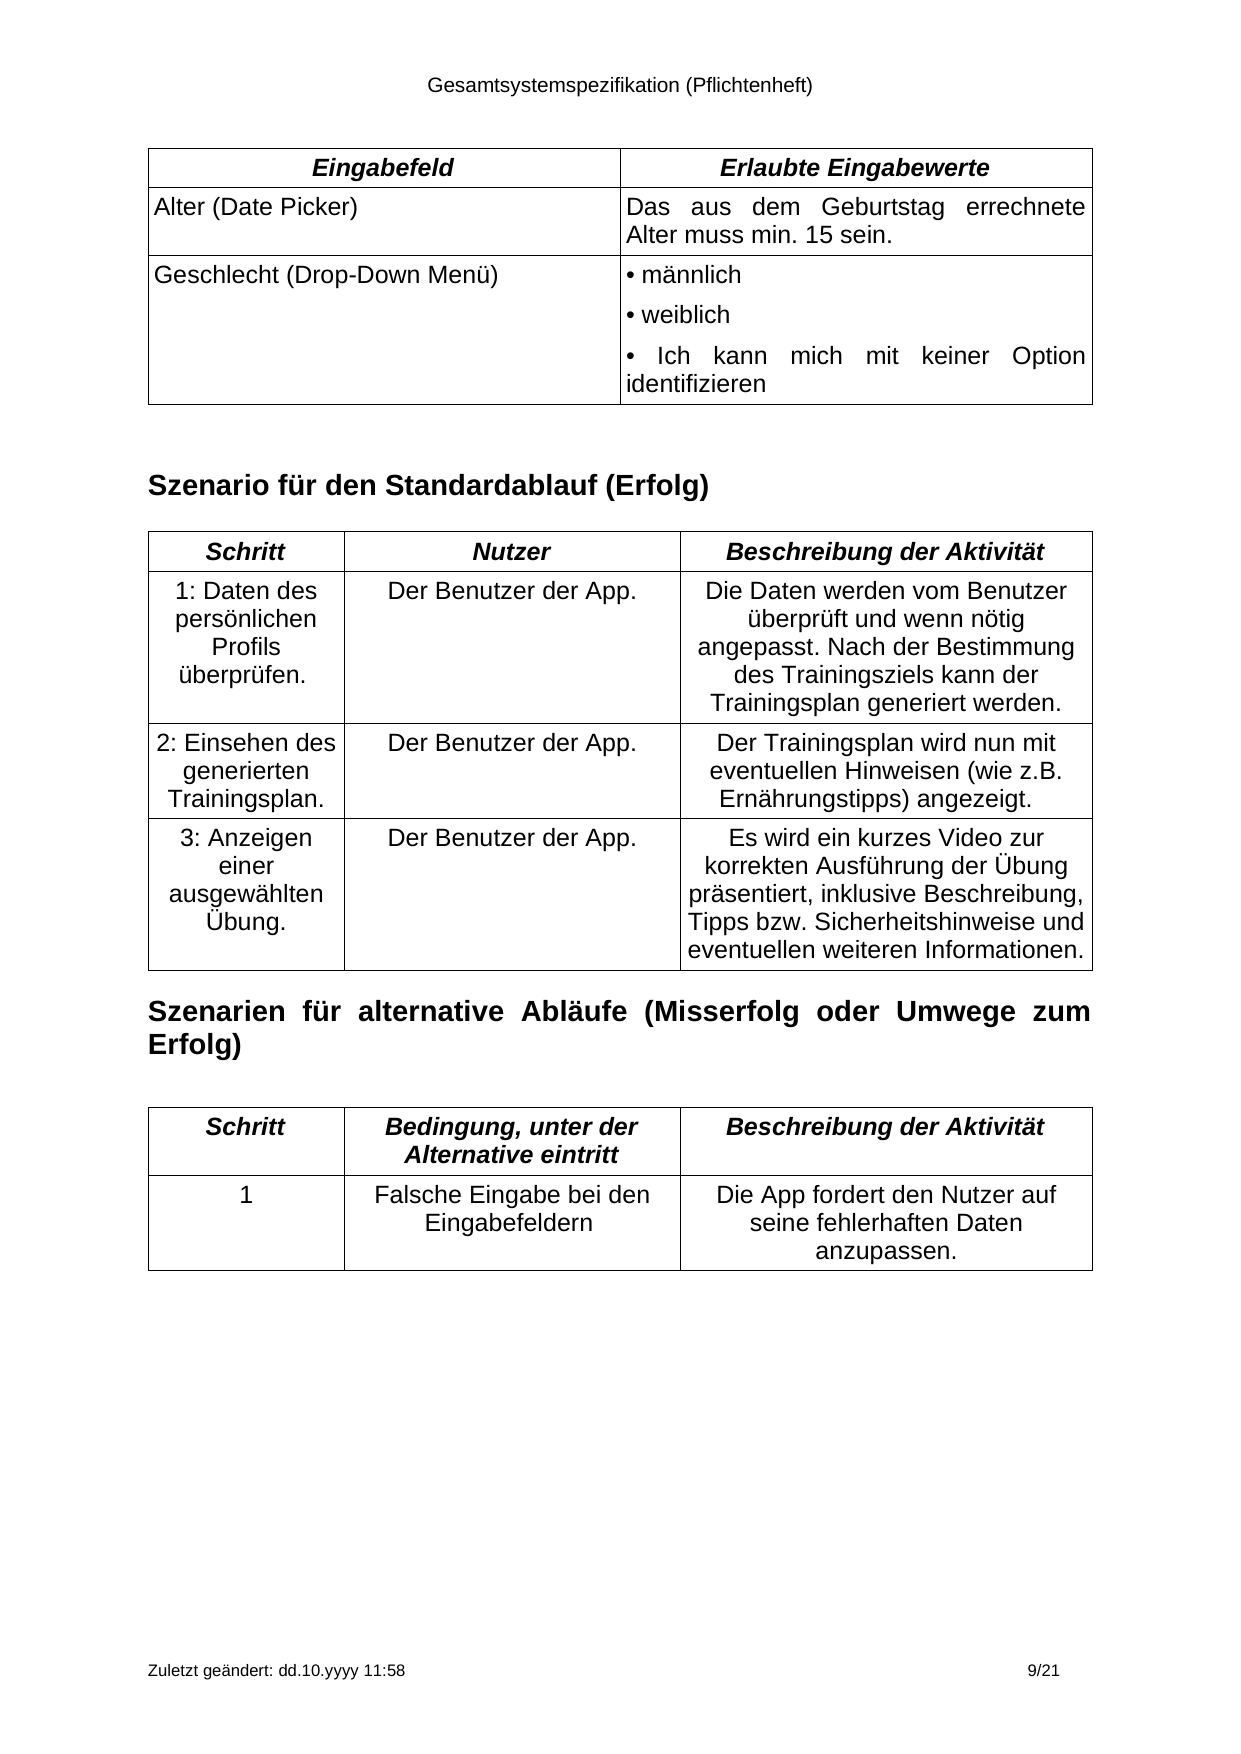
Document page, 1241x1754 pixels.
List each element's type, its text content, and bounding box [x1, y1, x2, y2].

table_cell 3: Anzeigen einer ausgewählten Übung. [149, 819, 344, 970]
table_header Beschreibung der Aktivität [681, 532, 1092, 571]
table_cell Die App fordert den Nutzer auf seine fehlerhaften Daten anzupassen. [681, 1176, 1092, 1270]
table_cell Der Benutzer der App. [345, 819, 680, 970]
table_header Erlaubte Eingabewerte [621, 149, 1092, 187]
table_cell Der Benutzer der App. [345, 724, 680, 818]
subtitle Szenario für den Standardablauf (Erfolg) [148, 469, 1092, 502]
table_cell 1 [149, 1176, 344, 1270]
table_header Nutzer [345, 532, 680, 571]
table_header Bedingung, unter der Alternative eintritt [345, 1108, 680, 1175]
table_cell Es wird ein kurzes Video zur korrekten Ausführung der Übung präsentiert, inklusive Beschreibung, Tipps bzw. Sicherheitshinweise und eventuellen weiteren Informationen. [681, 819, 1092, 970]
table_cell Das aus dem Geburtstag errechnete Alter muss min. 15 sein. [621, 188, 1092, 255]
table_cell Alter (Date Picker) [149, 188, 620, 255]
table_cell Der Benutzer der App. [345, 572, 680, 723]
table_cell Der Trainingsplan wird nun mit eventuellen Hinweisen (wie z.B. Ernährungstipps) angezeigt. [681, 724, 1092, 818]
subtitle Szenarien für alternative Abläufe (Misserfolg oder Umwege zum Erfolg) [148, 995, 1092, 1060]
table_cell Falsche Eingabe bei den Eingabefeldern [345, 1176, 680, 1270]
table_cell 2: Einsehen des generierten Trainingsplan. [149, 724, 344, 818]
table_cell Die Daten werden vom Benutzer überprüft und wenn nötig angepasst. Nach der Bestimmung des Trainingsziels kann der Trainingsplan generiert werden. [681, 572, 1092, 723]
table_header Schritt [149, 532, 344, 571]
table_header Eingabefeld [149, 149, 620, 187]
table_header Beschreibung der Aktivität [681, 1108, 1092, 1175]
table_header Schritt [149, 1108, 344, 1175]
table_cell 1: Daten des persönlichen Profils überprüfen. [149, 572, 344, 723]
table_cell • männlich • weiblich • Ich kann mich mit keiner Option identifizieren [621, 256, 1092, 404]
table_cell Geschlecht (Drop-Down Menü) [149, 256, 620, 404]
